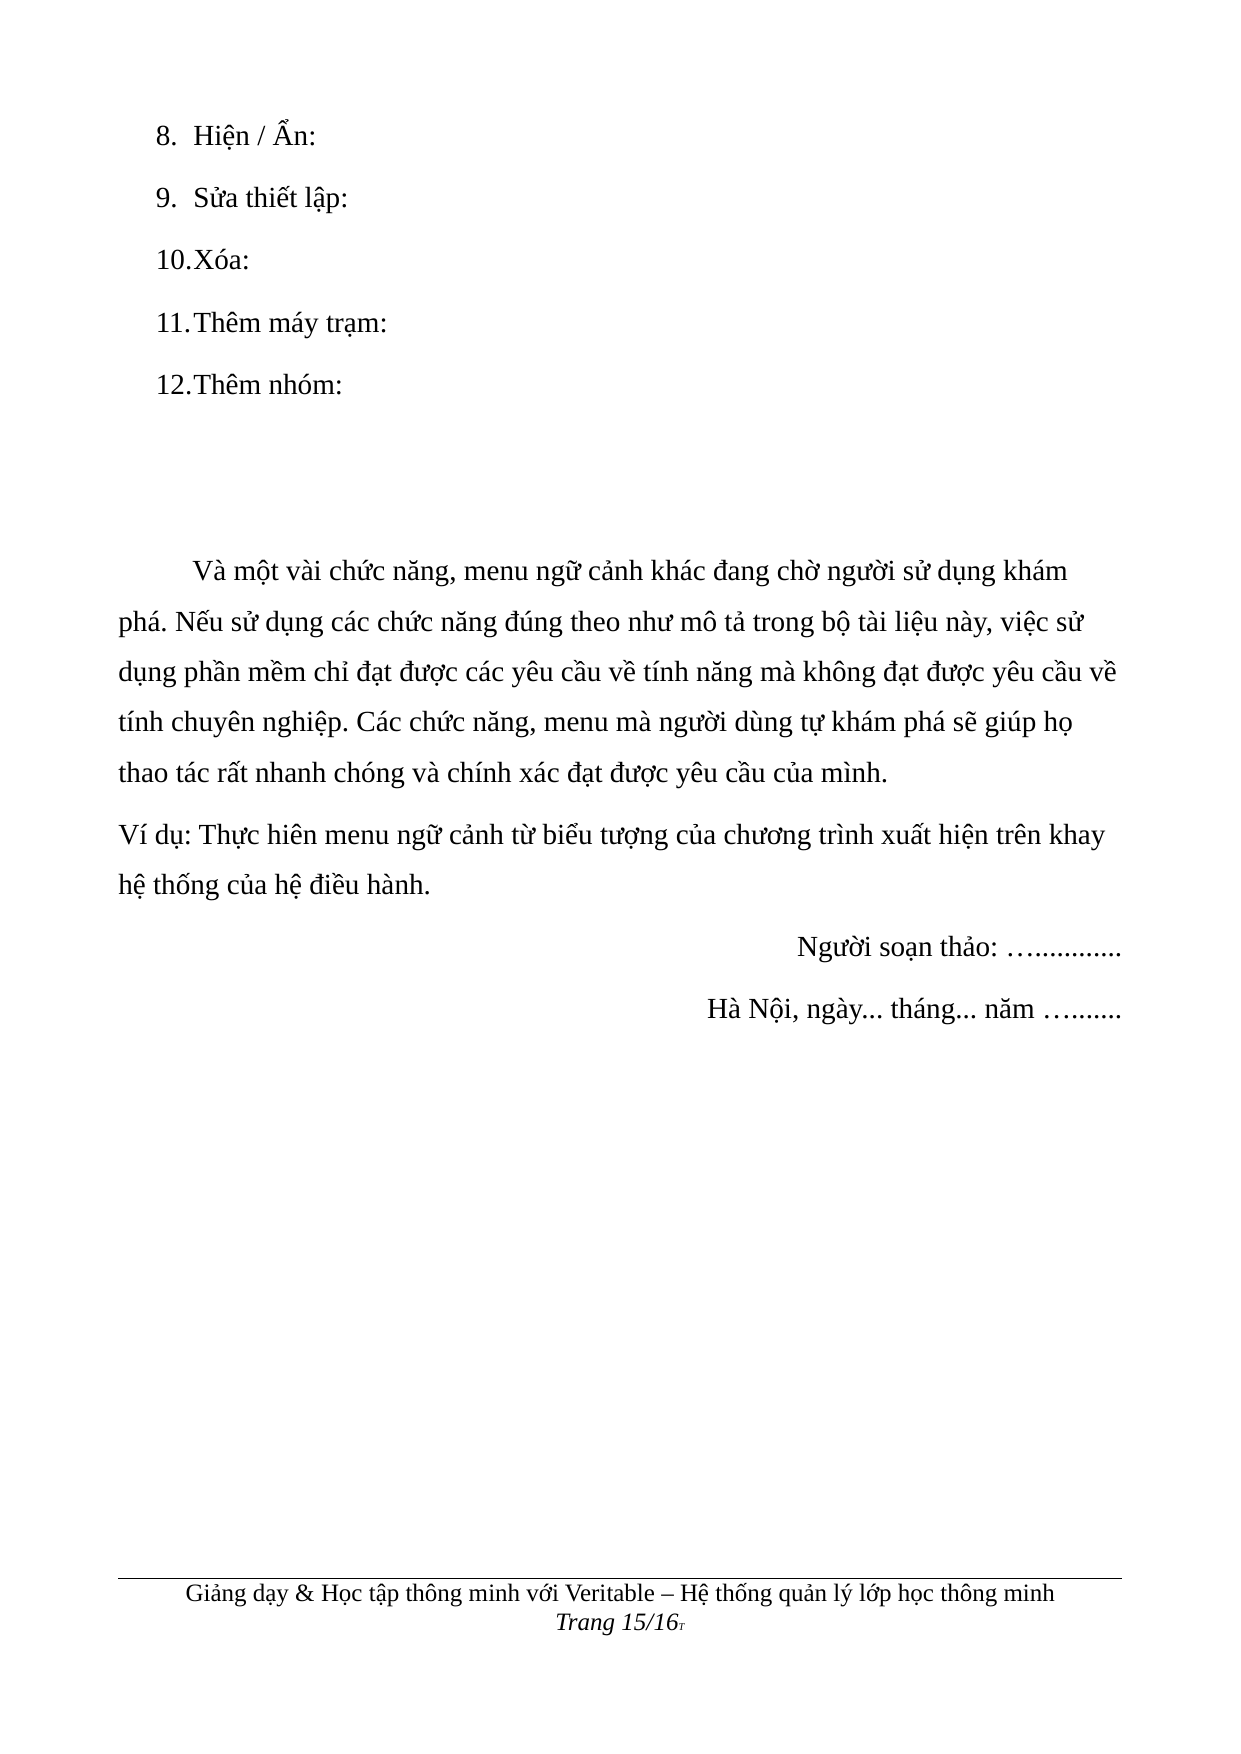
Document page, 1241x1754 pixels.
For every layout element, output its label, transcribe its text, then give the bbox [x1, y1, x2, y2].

list Xóa: [156, 242, 1122, 276]
list Thêm nhóm: [156, 367, 1122, 400]
list Sửa thiết lập: [156, 180, 1122, 214]
text Và một vài chức năng, menu ngữ cảnh khác đang chờ người sử dụng khám phá. Nếu sử dụng các chức năng đúng theo như mô tả trong bộ tài liệu này, việc sử dụng phần mềm chỉ đạt được các yêu cầu về tính năng mà không đạt được yêu cầu về tính chuyên nghiệp. Các chức năng, menu mà người dùng tự khám phá sẽ giúp họ thao tác rất nhanh chóng và chính xác đạt được yêu cầu của mình. [118, 553, 1122, 788]
text Ví dụ: Thực hiên menu ngữ cảnh từ biểu tượng của chương trình xuất hiện trên khay hệ thống của hệ điều hành. [118, 817, 1122, 901]
text Hà Nội, ngày... tháng... năm …....... [118, 992, 1122, 1025]
list Thêm máy trạm: [156, 305, 1122, 338]
text Người soạn thảo: …............ [118, 929, 1122, 963]
list Hiện / Ẩn: [156, 118, 1122, 152]
